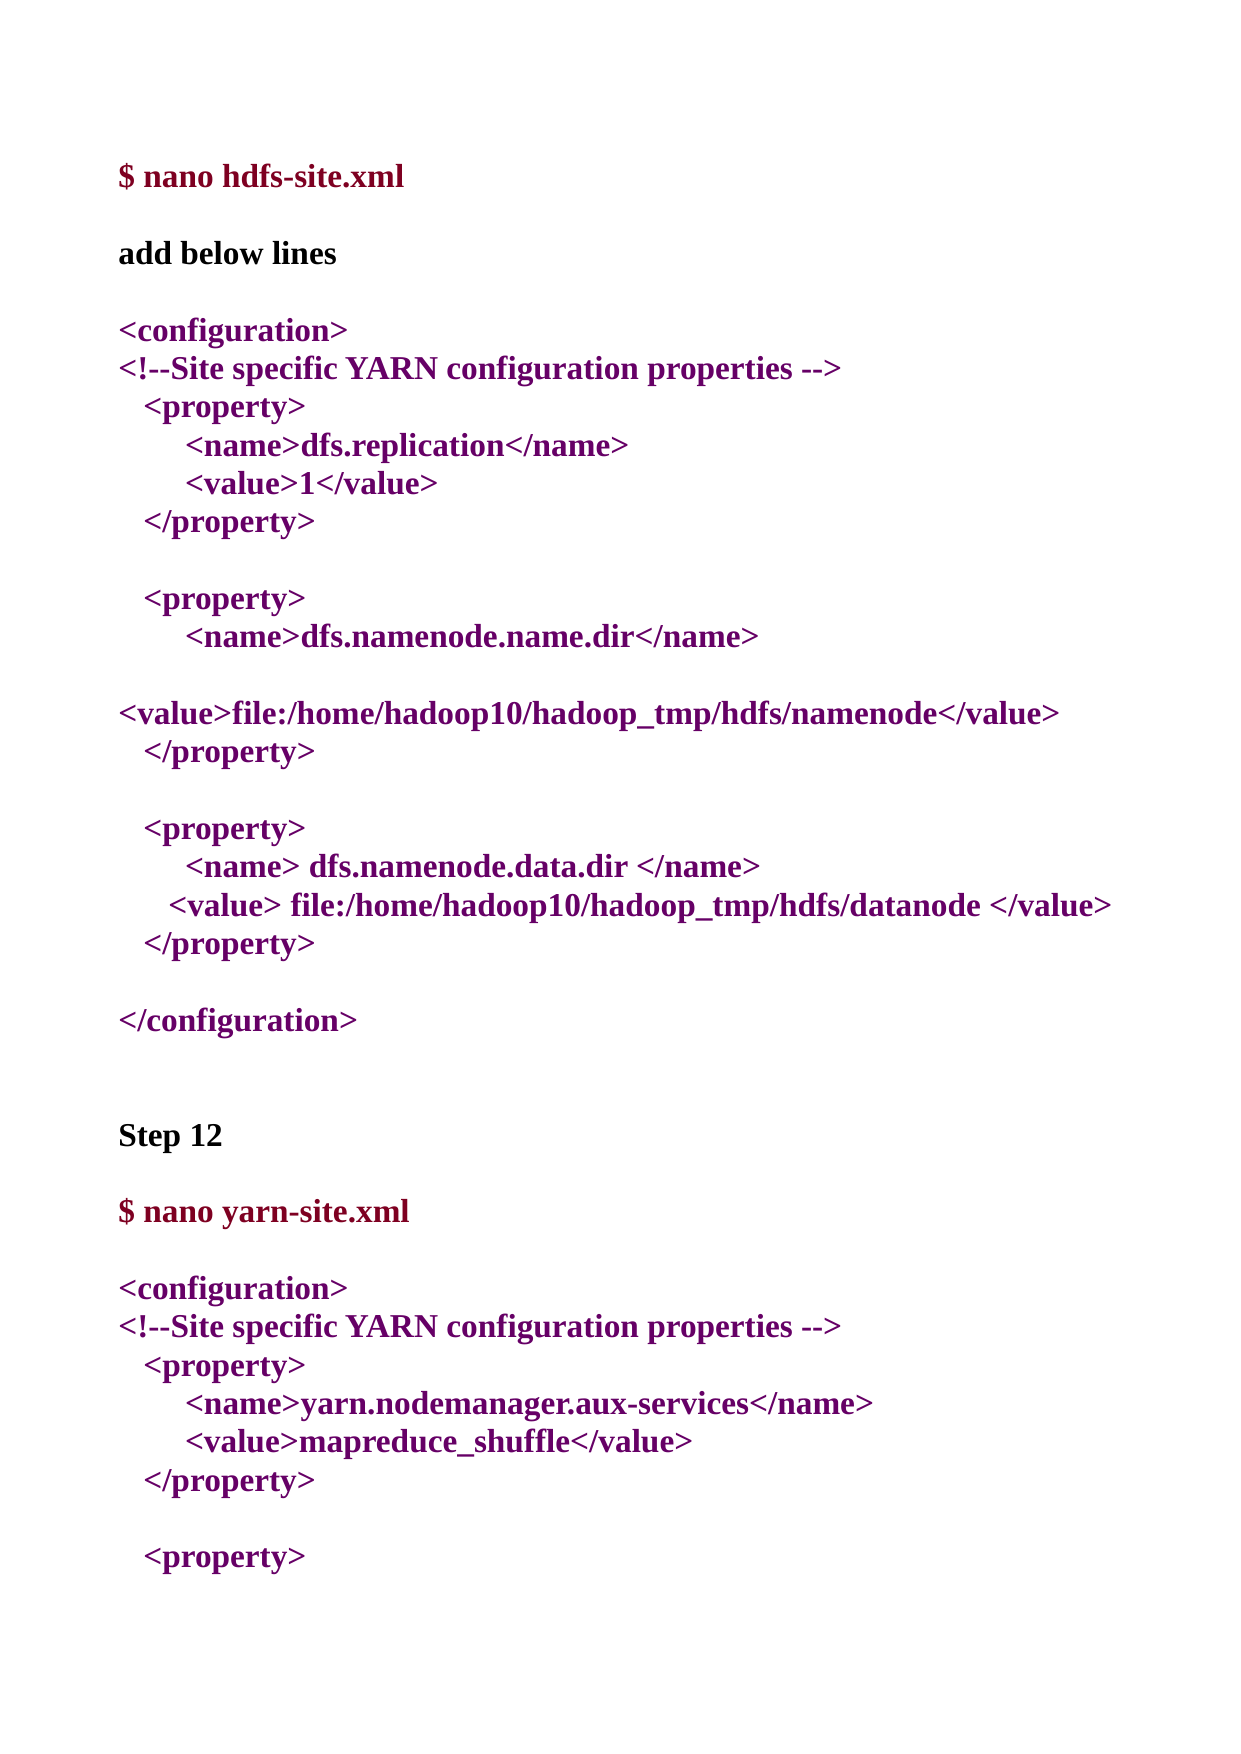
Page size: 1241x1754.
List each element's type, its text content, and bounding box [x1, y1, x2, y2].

text </property> [118, 501, 1122, 540]
text <value>file:/home/hadoop10/hadoop_tmp/hdfs/namenode</value> [118, 655, 1122, 731]
text <configuration> [118, 310, 1122, 348]
text <!--Site specific YARN configuration properties --> [118, 1306, 1122, 1345]
text add below lines [118, 233, 1122, 271]
text $ nano yarn-site.xml [118, 1191, 1122, 1230]
text </property> [118, 1460, 1122, 1498]
text <!--Site specific YARN configuration properties --> [118, 348, 1122, 386]
text <name> dfs.namenode.data.dir </name> [118, 846, 1122, 885]
text $ nano hdfs-site.xml [118, 156, 1122, 195]
text <configuration> [118, 1268, 1122, 1306]
text <value>mapreduce_shuffle</value> [118, 1421, 1122, 1460]
text <property> [118, 1345, 1122, 1383]
text <property> [118, 578, 1122, 616]
text <name>dfs.replication</name> [118, 425, 1122, 463]
text <property> [118, 808, 1122, 846]
text </configuration> [118, 1000, 1122, 1038]
text </property> [118, 731, 1122, 770]
text <property> [118, 386, 1122, 425]
text Step 12 [118, 1115, 1122, 1153]
text </property> [118, 923, 1122, 961]
text <name>yarn.nodemanager.aux-services</name> [118, 1383, 1122, 1421]
text <property> [118, 1536, 1122, 1575]
text <value>1</value> [118, 463, 1122, 501]
text <name>dfs.namenode.name.dir</name> [118, 616, 1122, 655]
text <value> file:/home/hadoop10/hadoop_tmp/hdfs/datanode </value> [118, 885, 1122, 923]
